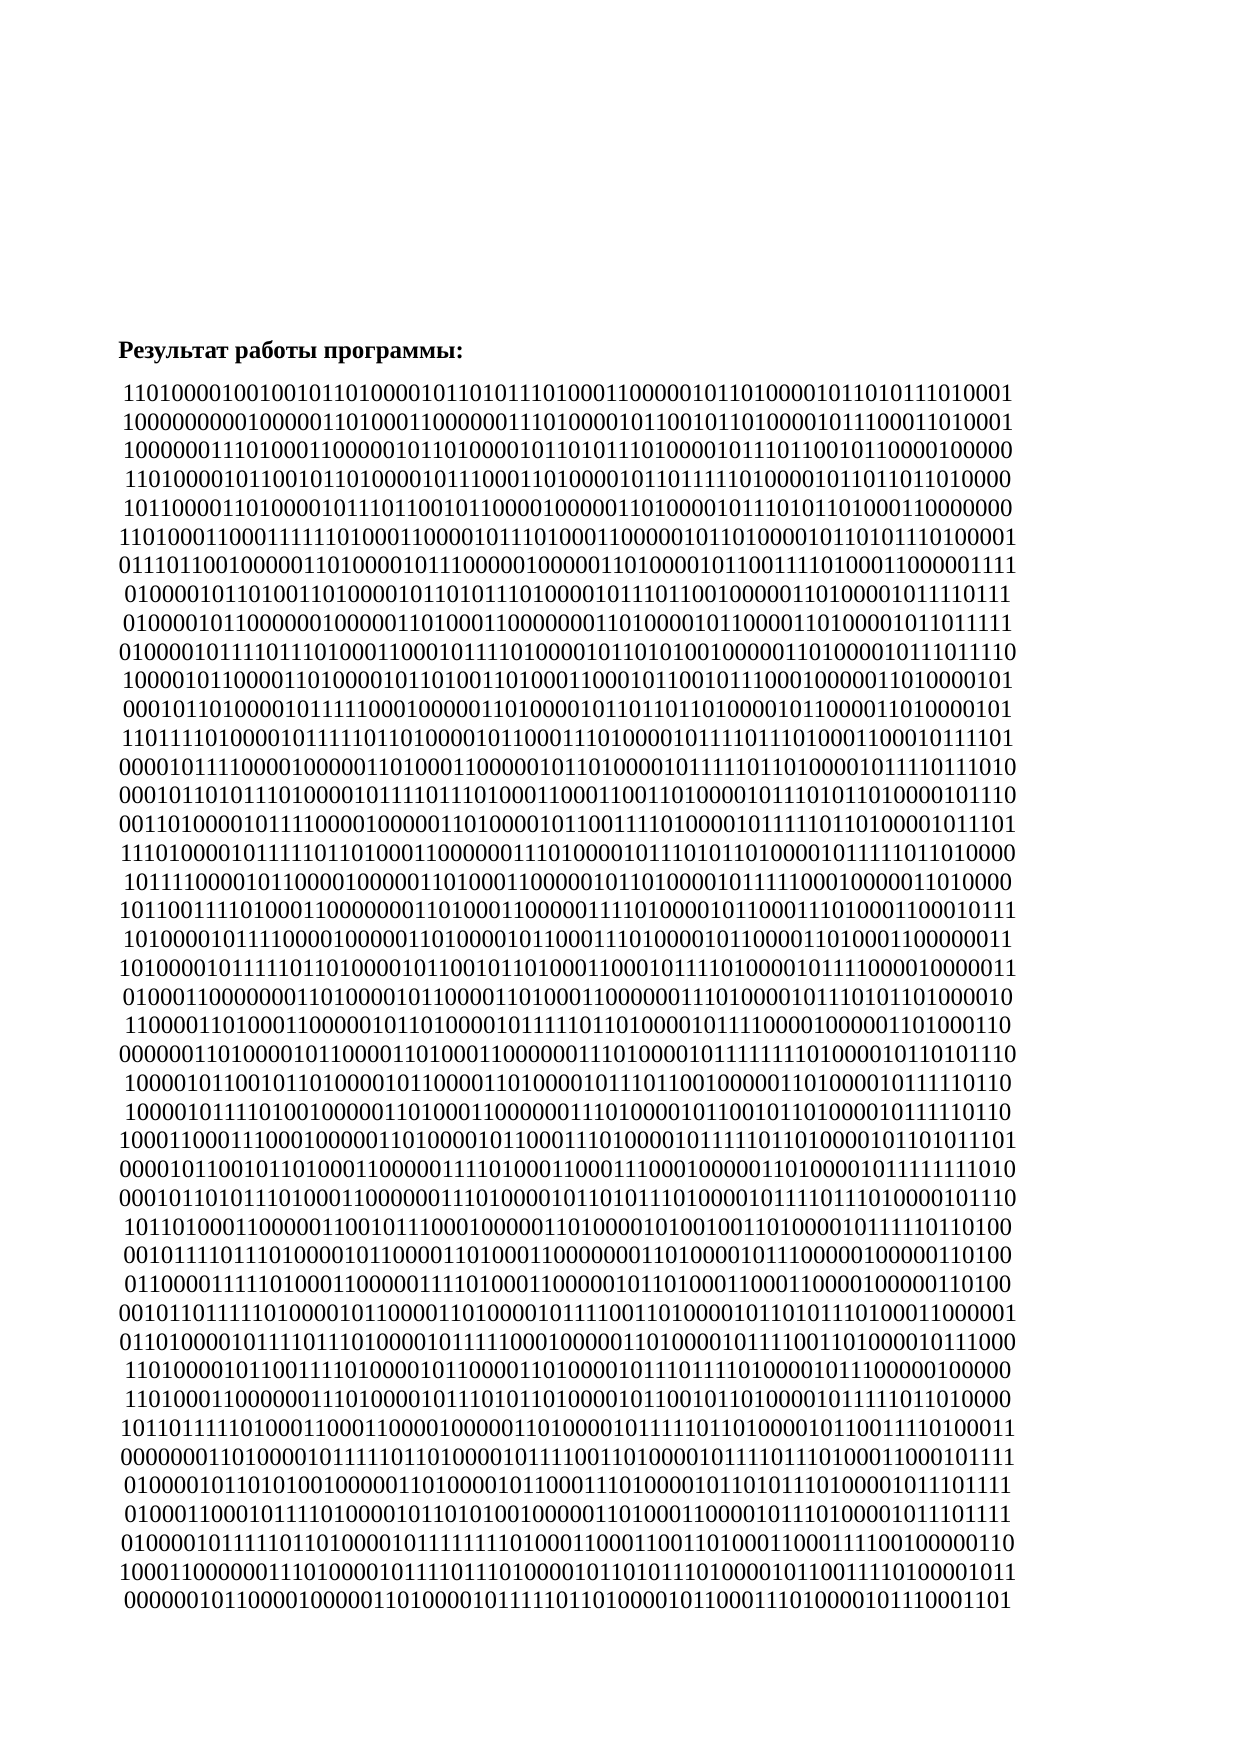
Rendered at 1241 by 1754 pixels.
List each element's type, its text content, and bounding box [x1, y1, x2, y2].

text Результат работы программы: [118, 335, 1017, 363]
text 11010000100100101101000010110101110100011000001011010000101101011101000110000000001000001101000110000001110100001011001011010000101110001101000110000001110100011000001011010000101101011101000010111011001011000010000011010000101100101101000010111000110100001011011111010000101101101101000010110000110100001011101100101100001000001101000010111010110100011000000011010001100011111101000110000101110100011000001011010000101101011101000010111011001000001101000010111000001000001101000010110011110100011000001111010000101101001101000010110101110100001011101100100000110100001011110111010000101100000010000011010001100000001101000010110000110100001011011111010000101111011101000110001011110100001011010100100000110100001011101111010000101100001101000010110100110100011000101100101110001000001101000010100010110100001011111000100000110100001011011011010000101100001101000010111011110100001011111011010000101100011101000010111101110100011000101111010000101111000010000011010001100000101101000010111110110100001011110111010000101101011101000010111101110100011000110011010000101110101101000010111000110100001011110000100000110100001011001111010000101111101101000010111011110100001011111011010001100000011101000010111010110100001011111011010000101111000010110000100000110100011000001011010000101111100010000011010000101100111101000110000000110100011000001111010000101100011101000110001011110100001011110000100000110100001011000111010000101100001101000110000001110100001011111011010000101100101101000110001011110100001011110000100000110100011000000011010000101100001101000110000001110100001011101011010000101100001101000110000010110100001011111011010000101111000010000011010001100000001101000010110000110100011000000111010000101111111101000010110101110100001011001011010000101100001101000010111011001000001101000010111110110100001011110100100000110100011000000111010000101100101101000010111110110100011000111000100000110100001011000111010000101111101101000010110101110100001011001011010001100000111101000110001110001000001101000010111111110100001011010111010001100000011101000010110101110100001011110111010000101110101101000110000011001011100010000011010000101001001101000010111110110100001011110111010000101100001101000110000000110100001011100000100000110100011000011111010001100000111101000110000010110100011000110000100000110100001011011111010000101100001101000010111100110100001011010111010001100000101101000010111101110100001011111000100000110100001011110011010000101110001101000010110011110100001011000011010000101110111101000010111000001000001101000110000001110100001011101011010000101100101101000010111110110100001011011111010001100011000010000011010000101111101101000010110011110100011000000011010000101111101101000010111100110100001011110111010001100010111101000010110101001000001101000010110001110100001011010111010000101110111101000110001011110100001011010100100000110100011000010111010000101110111101000010111110110100001011111111010001100011001101000110001111001000001101000110000001110100001011110111010000101101011101000010110011110100001011000000101100001000001101000010111110110100001011000111010000101110001101 [118, 378, 1017, 1614]
